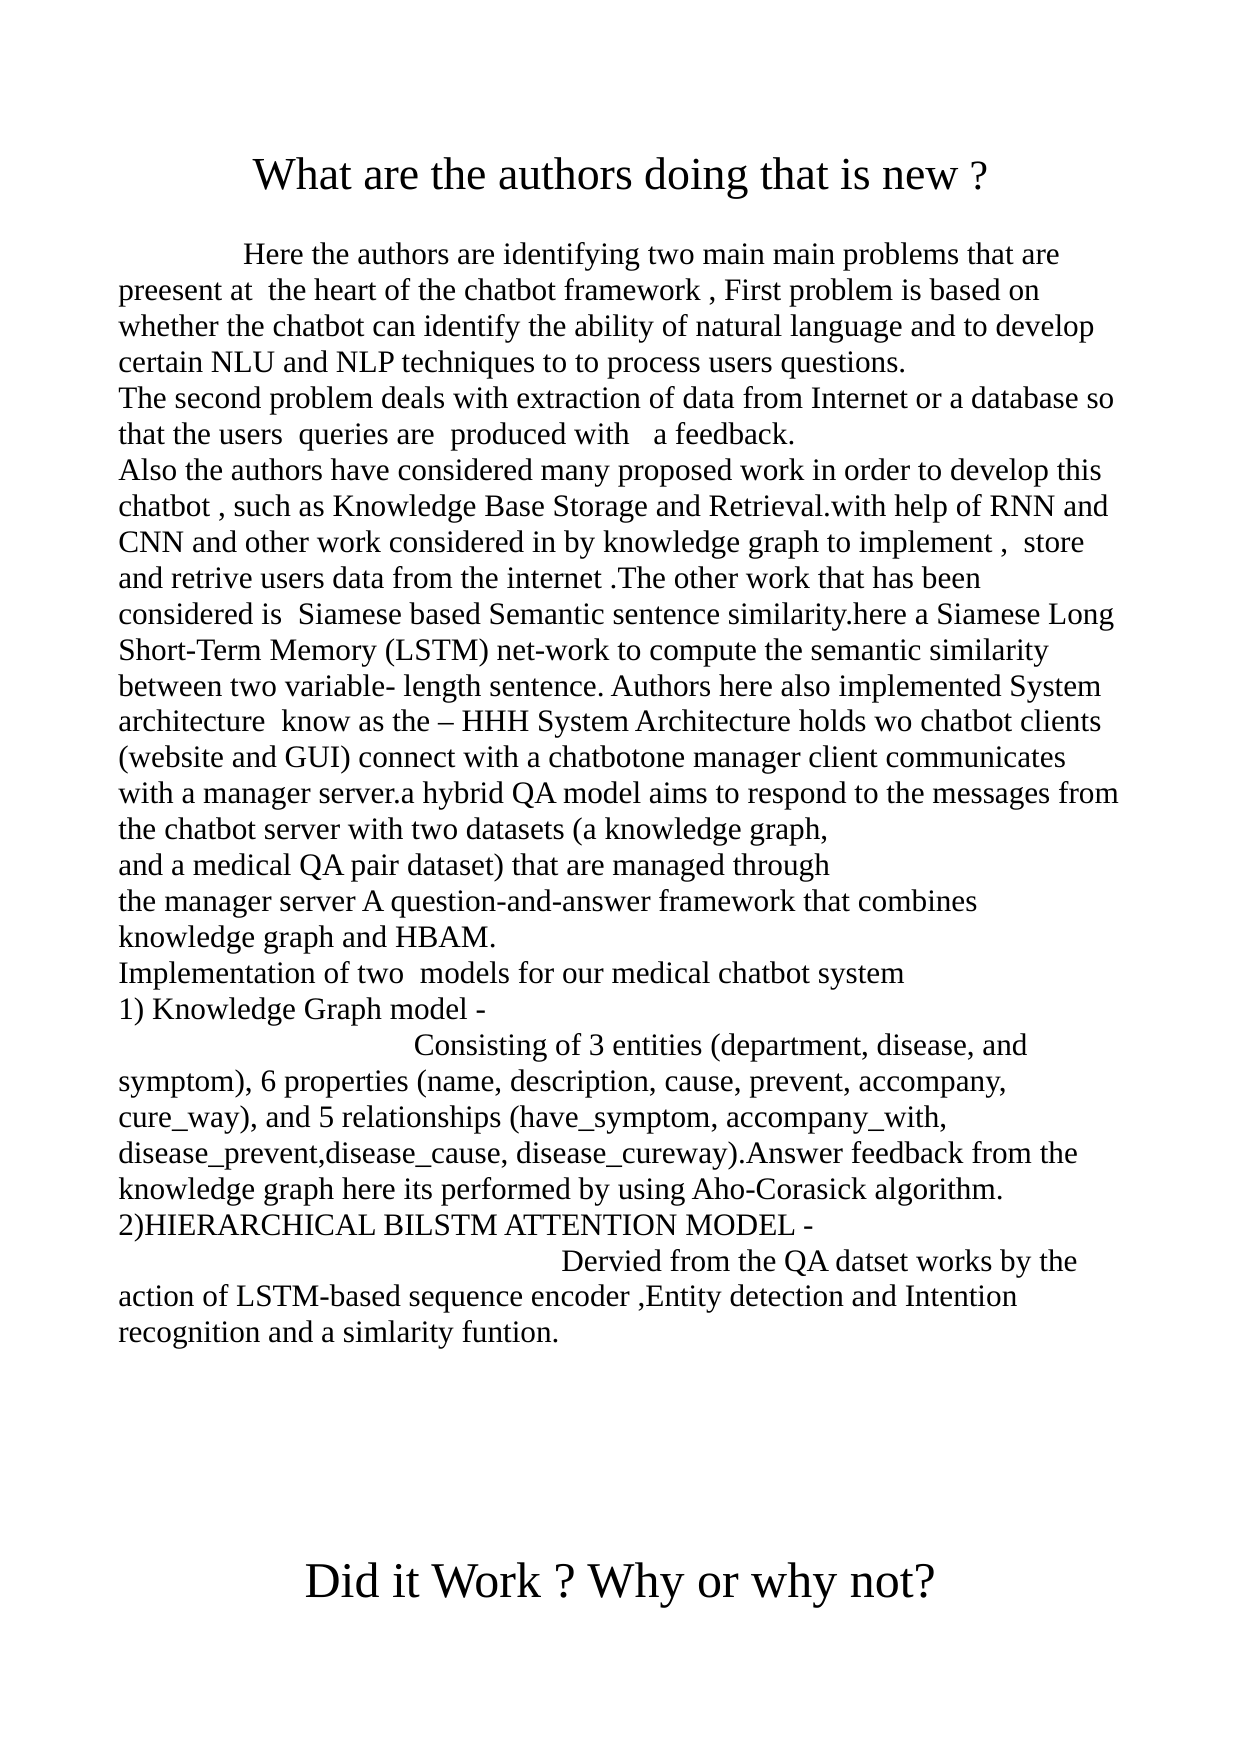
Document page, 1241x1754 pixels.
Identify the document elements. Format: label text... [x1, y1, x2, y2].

text The second problem deals with extraction of data from Internet or a database so that the users queries are produced with a feedback. [118, 379, 1122, 451]
text 1) Knowledge Graph model - [118, 990, 1122, 1026]
text Dervied from the QA datset works by the action of LSTM-based sequence encoder ,Entity detection and Intention recognition and a simlarity funtion. [118, 1242, 1122, 1349]
text Consisting of 3 entities (department, disease, and symptom), 6 properties (name, description, cause, prevent, accompany, cure_way), and 5 relationships (have_symptom, accompany_with, disease_prevent,disease_cause, disease_cureway).Answer feedback from the knowledge graph here its performed by using Aho-Corasick algorithm. [118, 1026, 1122, 1206]
text certain NLU and NLP techniques to to process users questions. [118, 343, 1122, 379]
text Also the authors have considered many proposed work in order to develop this chatbot , such as Knowledge Base Storage and Retrieval.with help of RNN and CNN and other work considered in by knowledge graph to implement , store and retrive users data from the internet .The other work that has been considered is Siamese based Semantic sentence similarity.here a Siamese Long Short-Term Memory (LSTM) net-work to compute the semantic similarity between two variable- length sentence. Authors here also implemented System architecture know as the – HHH System Architecture holds wo chatbot clients (website and GUI) connect with a chatbotone manager client communicates with a manager server.a hybrid QA model aims to respond to the messages from the chatbot server with two datasets (a knowledge graph, and a medical QA pair dataset) that are managed through the manager server A question-and-answer framework that combines knowledge graph and HBAM. [118, 451, 1122, 954]
text What are the authors doing that is new ? [118, 147, 1122, 199]
text Did it Work ? Why or why not? [118, 1551, 1122, 1608]
text 2)HIERARCHICAL BILSTM ATTENTION MODEL - [118, 1206, 1122, 1242]
text Implementation of two models for our medical chatbot system [118, 954, 1122, 990]
text Here the authors are identifying two main main problems that are preesent at the heart of the chatbot framework , First problem is based on whether the chatbot can identify the ability of natural language and to develop [118, 236, 1122, 343]
